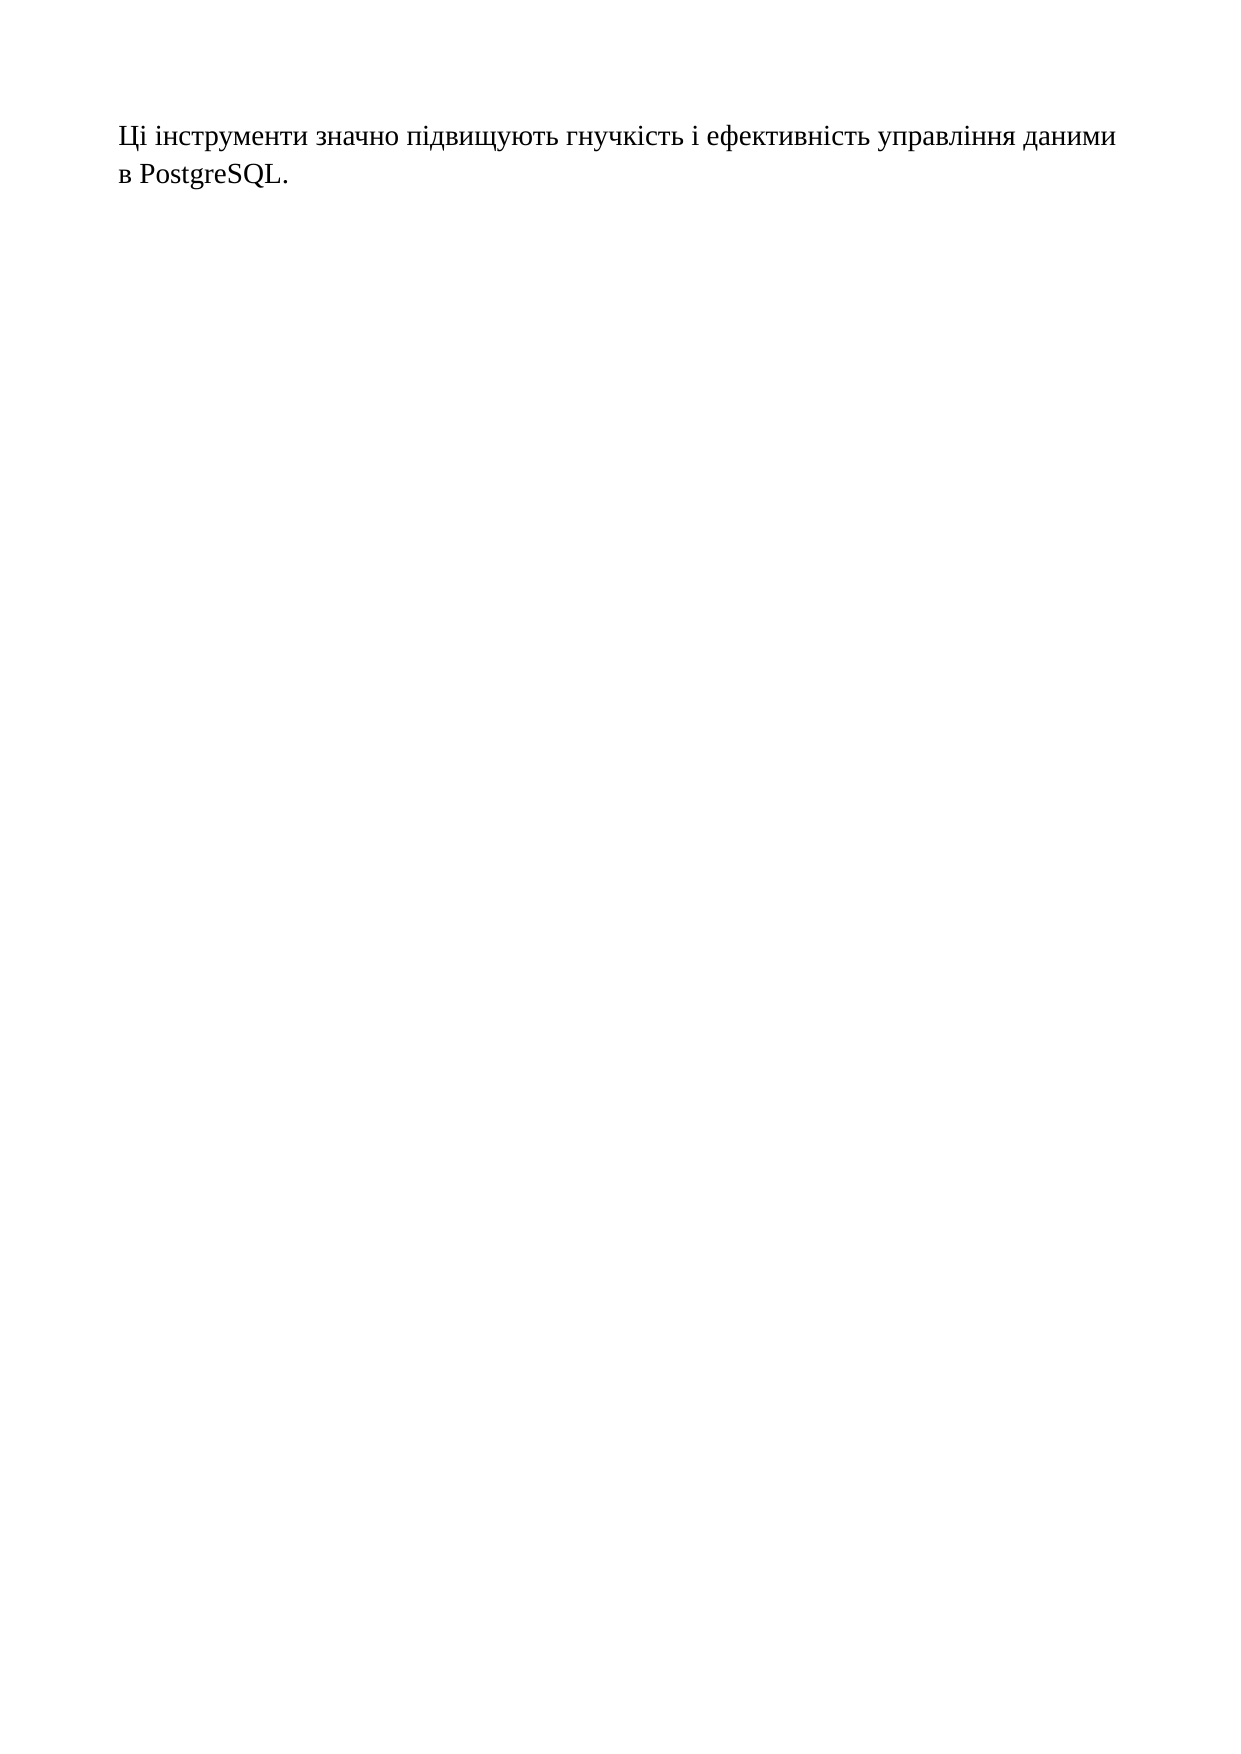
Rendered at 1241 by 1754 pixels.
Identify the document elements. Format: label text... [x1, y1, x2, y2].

text Ці інструменти значно підвищують гнучкість і ефективність управління даними в PostgreSQL. [118, 118, 1122, 190]
